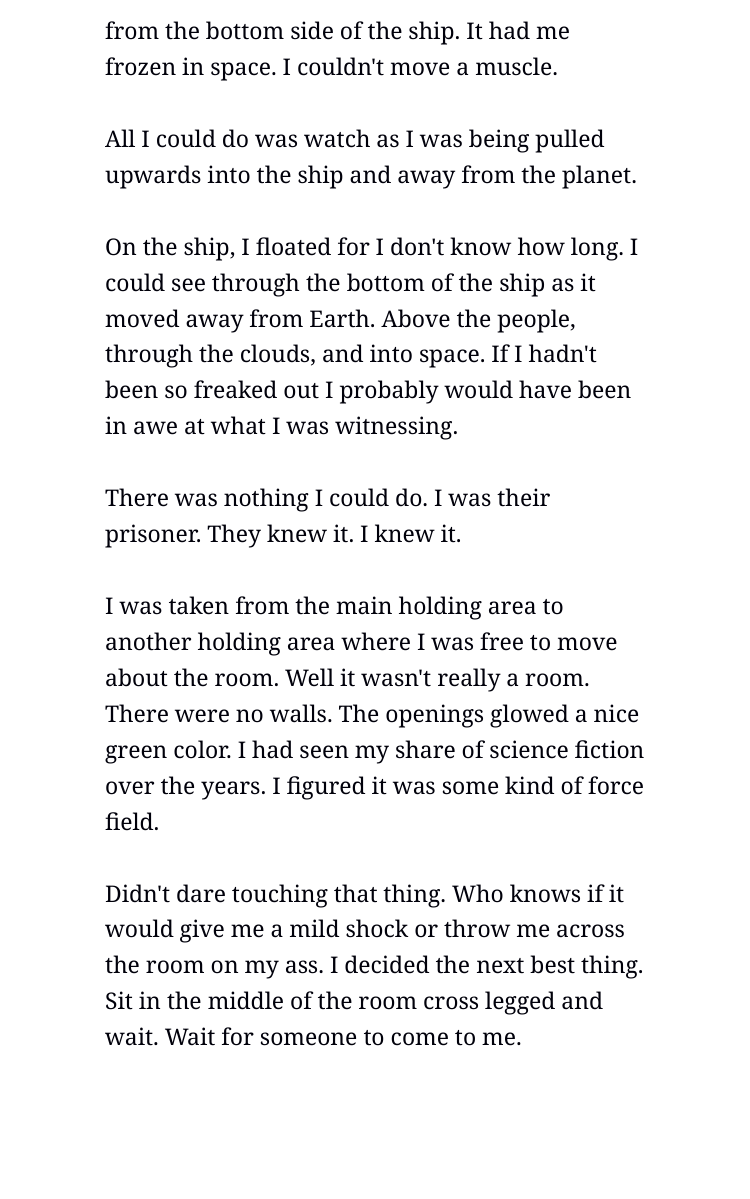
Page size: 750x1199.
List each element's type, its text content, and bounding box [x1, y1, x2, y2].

text All I could do was watch as I was being pulled upwards into the ship and away from the planet. [105, 123, 645, 190]
text On the ship, I floated for I don't know how long. I could see through the bottom of the ship as it moved away from Earth. Above the people, through the clouds, and into space. If I hadn't been so freaked out I probably would have been in awe at what I was witnessing. [105, 231, 645, 442]
text from the bottom side of the ship. It had me frozen in space. I couldn't move a muscle. [105, 15, 645, 82]
text Didn't dare touching that thing. Who knows if it would give me a mild shock or throw me across the room on my ass. I decided the next best thing. Sit in the middle of the room cross legged and wait. Wait for someone to come to me. [105, 877, 645, 1052]
text I was taken from the main holding area to another holding area where I was free to move about the room. Well it wasn't really a room. There were no walls. The openings glowed a nice green color. I had seen my share of science fiction over the years. I figured it was some kind of force field. [105, 590, 645, 837]
text There was nothing I could do. I was their prisoner. They knew it. I knew it. [105, 482, 645, 549]
